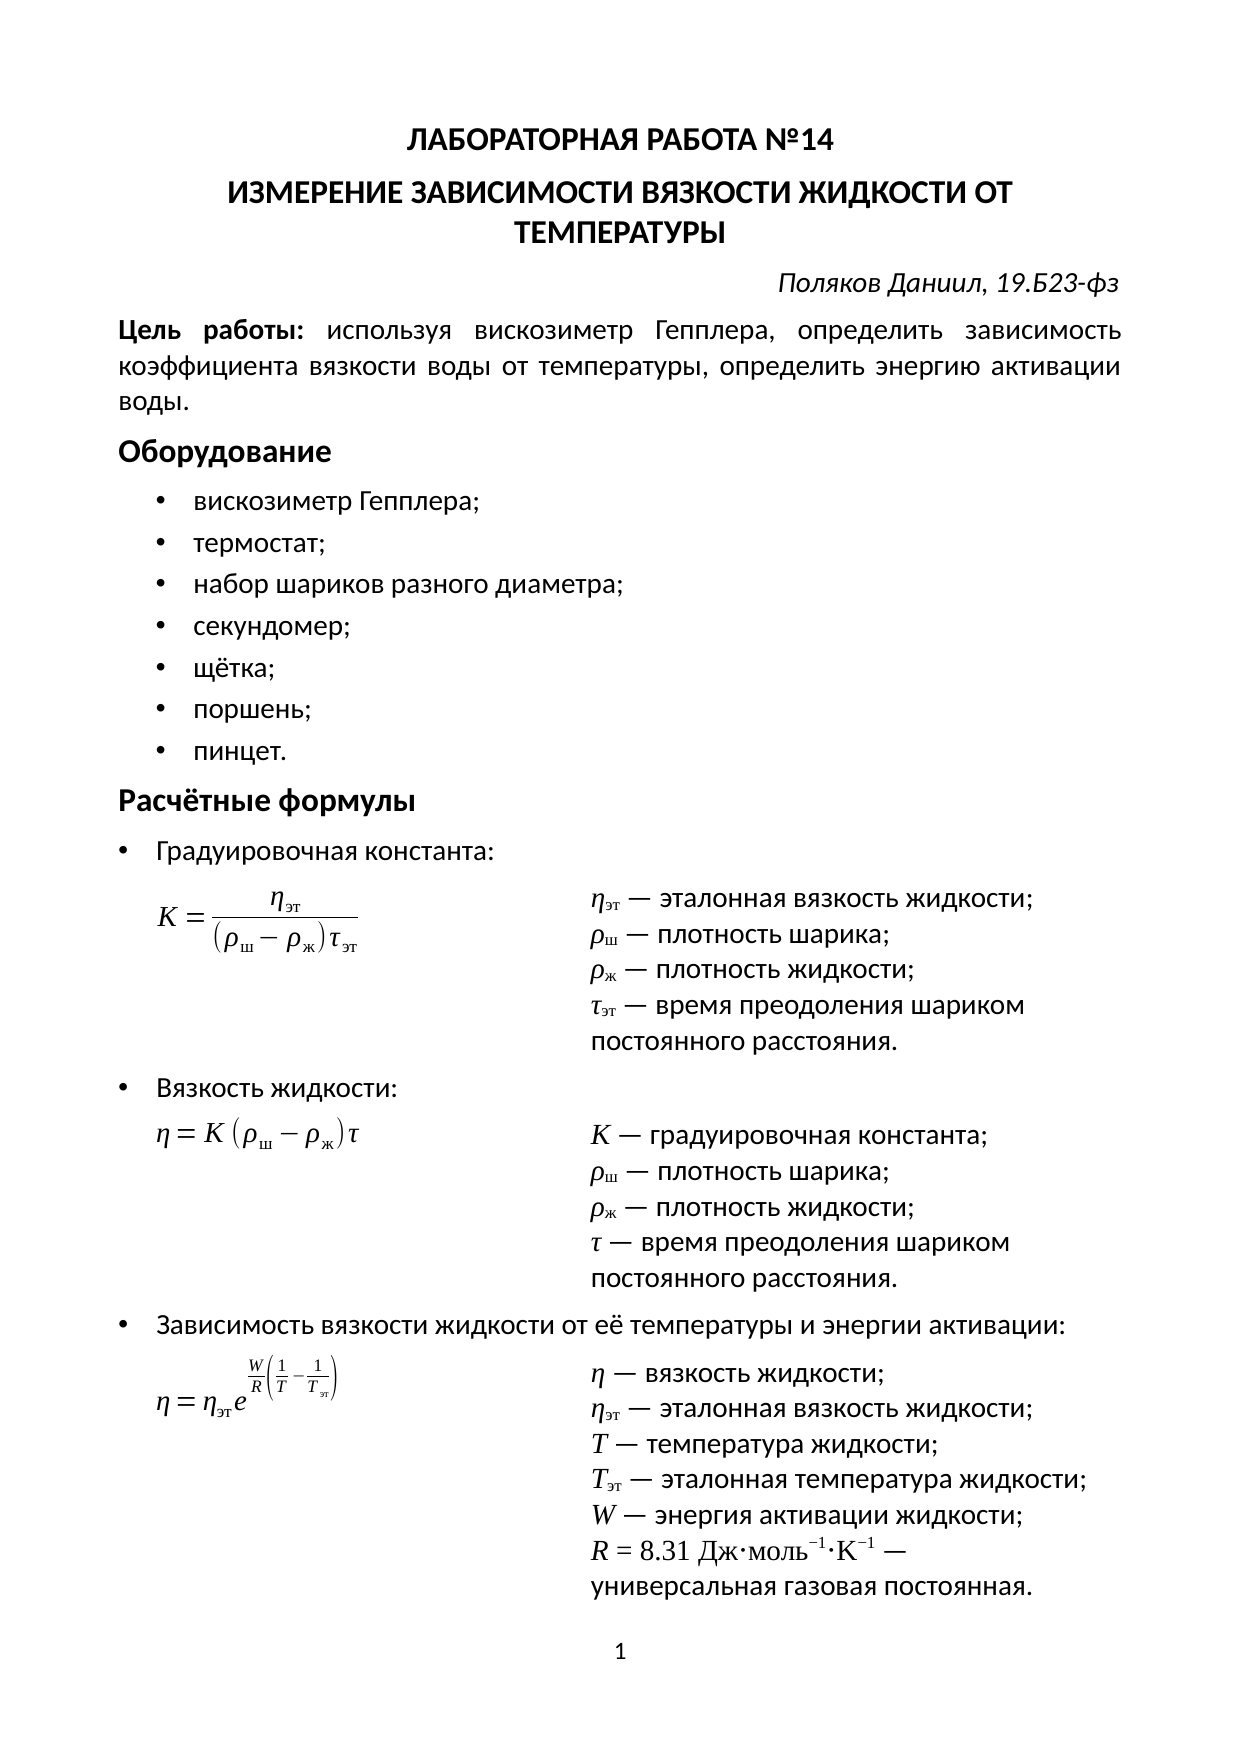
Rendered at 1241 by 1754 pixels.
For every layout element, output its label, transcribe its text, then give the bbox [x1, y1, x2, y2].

subtitle Оборудование [118, 430, 1122, 471]
table_header [156, 1116, 591, 1306]
text Цель работы: используя вискозиметр Гепплера, определить зависимость коэффициента вязкости воды от температуры, определить энергию активации воды. [118, 311, 1122, 418]
list щётка; [156, 649, 1122, 684]
table_header ηэт — эталонная вязкость жидкости; ρш — плотность шарика; ρж — плотность жидкости; τэт — время преодоления шариком постоянного расстояния. [591, 879, 1122, 1069]
list термостат; [156, 524, 1122, 559]
text Поляков Даниил, 19.Б23-фз [118, 264, 1122, 299]
table_header [156, 1354, 591, 1603]
list набор шариков разного диаметра; [156, 566, 1122, 601]
list Зависимость вязкости жидкости от её температуры и энергии активации: [118, 1306, 1122, 1342]
table_header K — градуировочная константа; ρш — плотность шарика; ρж — плотность жидкости; τ — время преодоления шариком постоянного расстояния. [591, 1116, 1122, 1306]
list Градуировочная константа: [118, 832, 1122, 867]
table_header [156, 879, 591, 1069]
list пинцет. [156, 732, 1122, 767]
list Вязкость жидкости: [118, 1069, 1122, 1104]
title Измерение зависимости вязкости жидкости от температуры [118, 171, 1122, 252]
list секундомер; [156, 607, 1122, 643]
list поршень; [156, 690, 1122, 726]
subtitle Расчётные формулы [118, 779, 1122, 820]
list вискозиметр Гепплера; [156, 482, 1122, 518]
title Лабораторная работа №14 [118, 118, 1122, 159]
table_header η — вязкость жидкости; ηэт — эталонная вязкость жидкости; T — температура жидкости; Tэт — эталонная температура жидкости; W — энергия активации жидкости; R = 8.31 Дж⋅моль−1⋅K−1 — универсальная газовая постоянная. [591, 1354, 1122, 1603]
